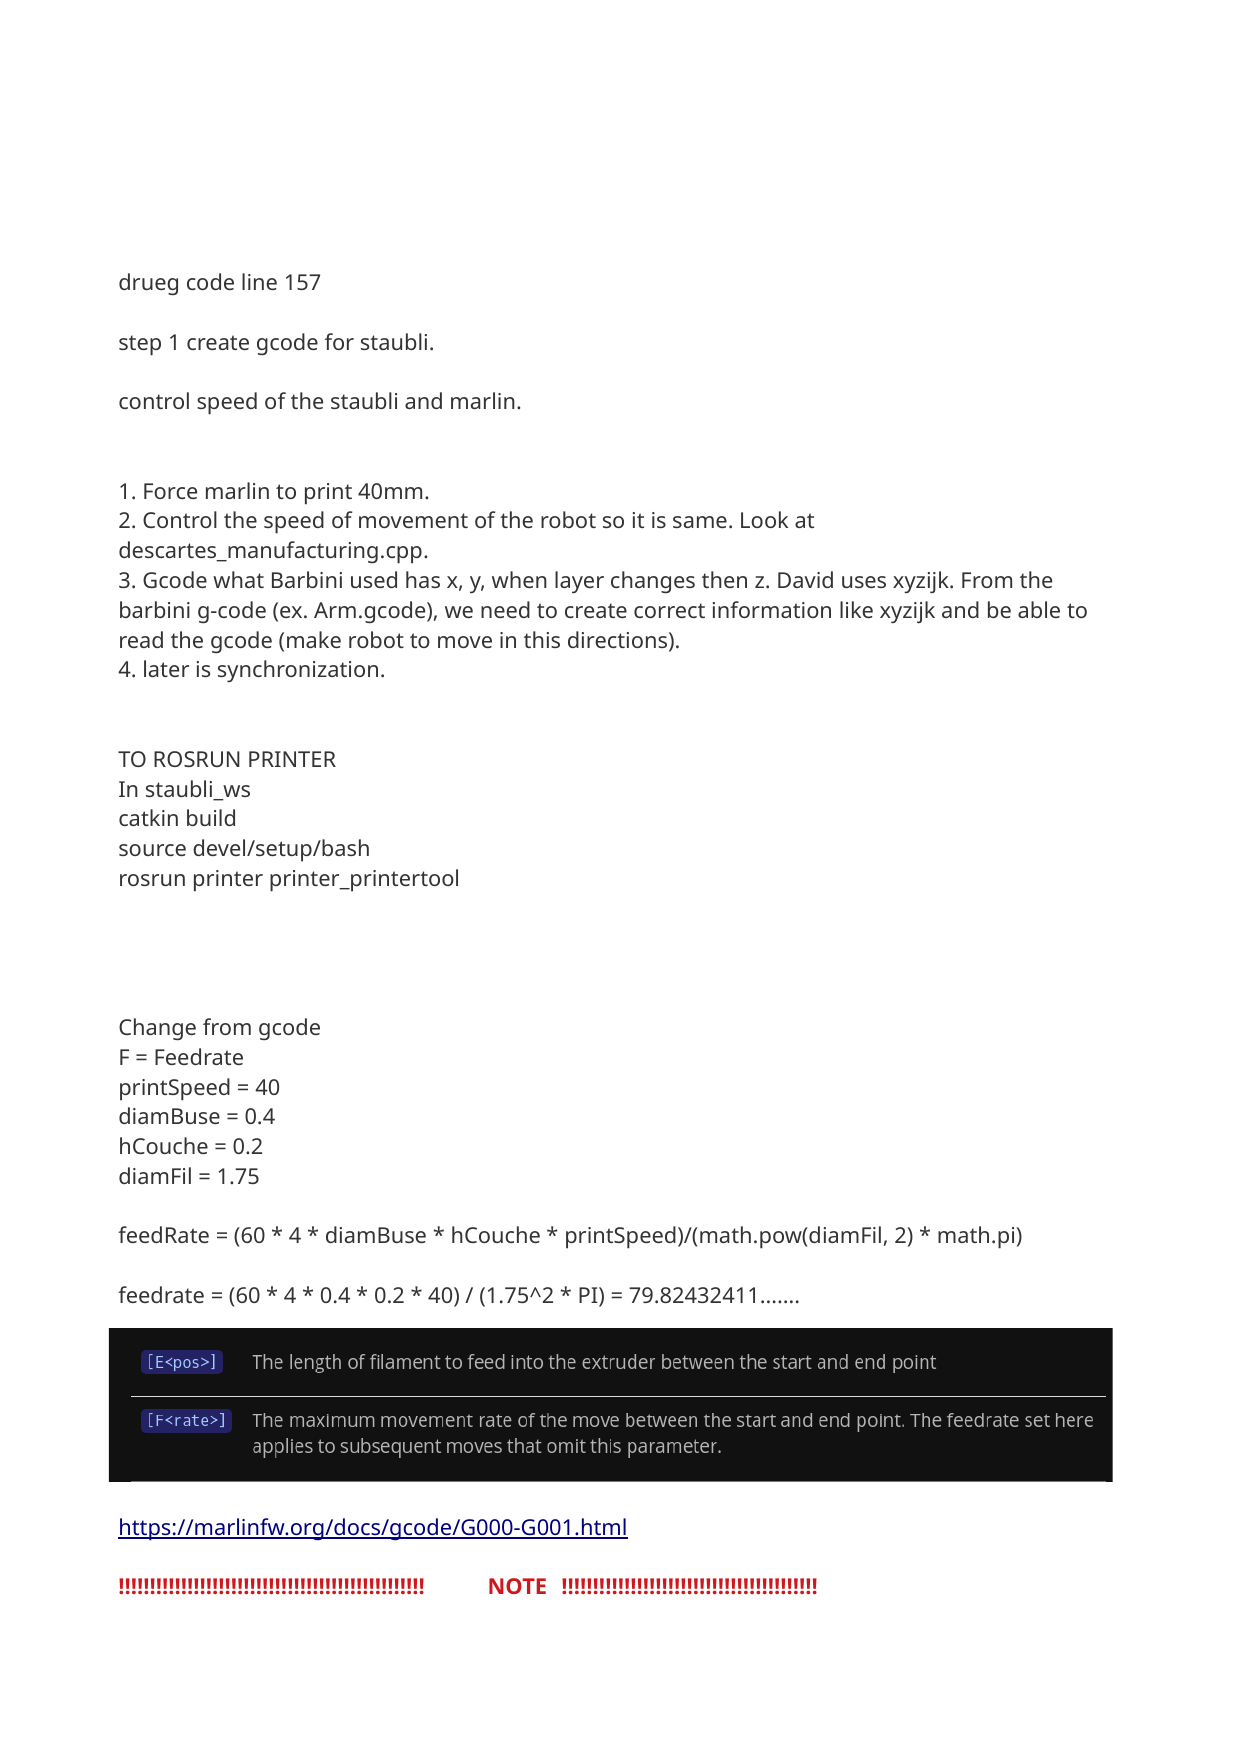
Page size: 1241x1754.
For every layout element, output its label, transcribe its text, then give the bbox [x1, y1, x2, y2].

text TO ROSRUN PRINTER [118, 744, 1122, 773]
text !!!!!!!!!!!!!!!!!!!!!!!!!!!!!!!!!!!!!!!!!!!!!!!!! NOTE !!!!!!!!!!!!!!!!!!!!!!!!!!!!!!!!!!!!!!!!! [118, 1571, 1122, 1601]
picture [108, 1328, 1113, 1482]
text hCouche = 0.2 [118, 1131, 1122, 1161]
text 3. Gcode what Barbini used has x, y, when layer changes then z. David uses xyzijk. From the barbini g-code (ex. Arm.gcode), we need to create correct information like xyzijk and be able to read the gcode (make robot to move in this directions). [118, 565, 1122, 654]
text printSpeed = 40 [118, 1071, 1122, 1101]
text feedrate = (60 * 4 * 0.4 * 0.2 * 40) / (1.75^2 * PI) = 79.82432411……. [118, 1280, 1122, 1310]
text In staubli_ws [118, 773, 1122, 803]
text F = Feedrate [118, 1042, 1122, 1071]
text source devel/setup/bash [118, 833, 1122, 863]
text drueg code line 157 [118, 267, 1122, 297]
text rosrun printer printer_printertool [118, 863, 1122, 893]
text Change from gcode [118, 1012, 1122, 1042]
text step 1 create gcode for staubli. [118, 327, 1122, 356]
text control speed of the staubli and marlin. [118, 386, 1122, 416]
text https://marlinfw.org/docs/gcode/G000-G001.html [118, 1512, 1122, 1542]
text 2. Control the speed of movement of the robot so it is same. Look at descartes_manufacturing.cpp. [118, 505, 1122, 565]
text diamBuse = 0.4 [118, 1101, 1122, 1131]
text 1. Force marlin to print 40mm. [118, 476, 1122, 505]
text diamFil = 1.75 [118, 1161, 1122, 1191]
text 4. later is synchronization. [118, 654, 1122, 684]
text feedRate = (60 * 4 * diamBuse * hCouche * printSpeed)/(math.pow(diamFil, 2) * math.pi) [118, 1220, 1122, 1250]
text catkin build [118, 803, 1122, 833]
